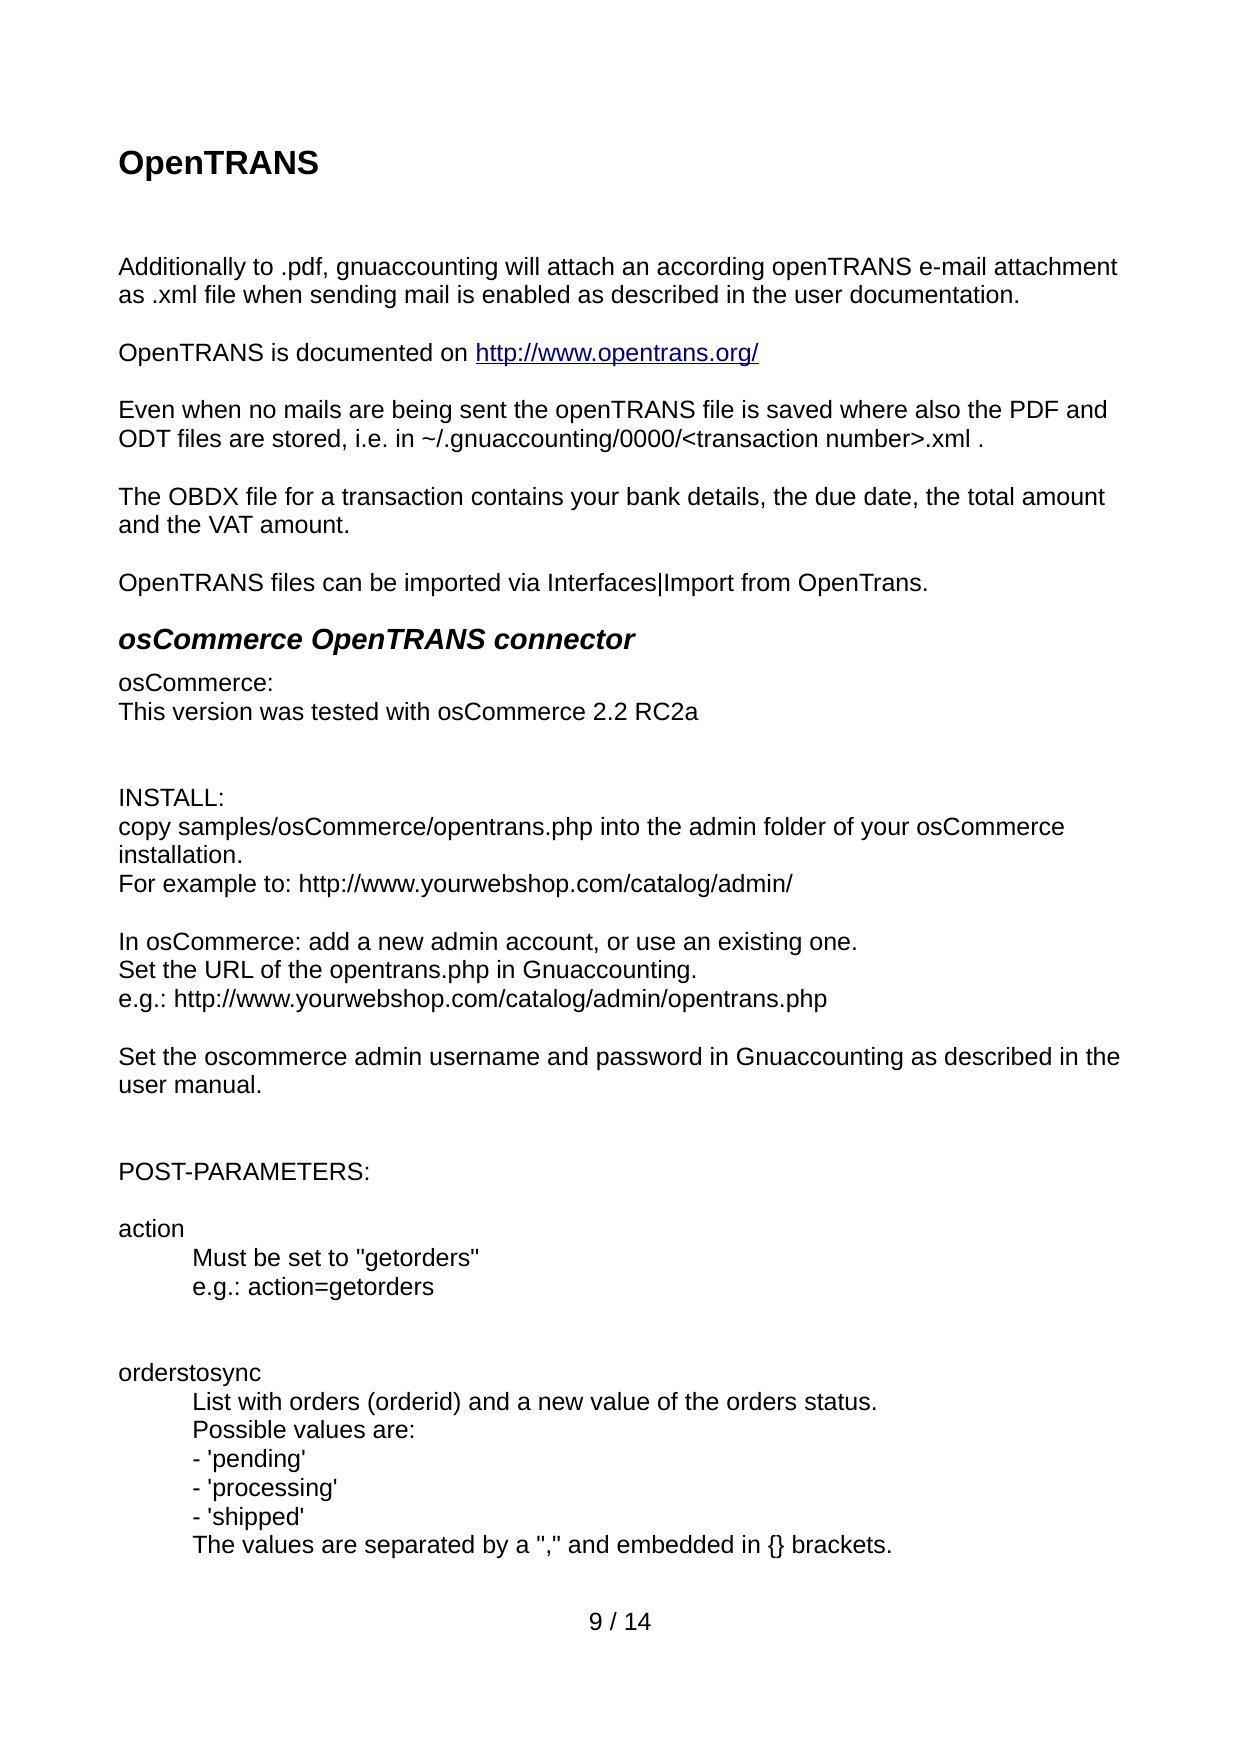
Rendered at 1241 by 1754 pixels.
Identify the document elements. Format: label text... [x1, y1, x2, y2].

subtitle OpenTRANS [118, 143, 1122, 182]
text Additionally to .pdf, gnuaccounting will attach an according openTRANS e-mail attachment as .xml file when sending mail is enabled as described in the user documentation. [118, 252, 1122, 309]
subtitle osCommerce OpenTRANS connector [118, 622, 1122, 655]
text The OBDX file for a transaction contains your bank details, the due date, the total amount and the VAT amount. [118, 482, 1122, 539]
text osCommerce: This version was tested with osCommerce 2.2 RC2a INSTALL: copy samples/osCommerce/opentrans.php into the admin folder of your osCommerce installation. For example to: http://www.yourwebshop.com/catalog/admin/ In osCommerce: add a new admin account, or use an existing one. Set the URL of the opentrans.php in Gnuaccounting. e.g.: http://www.yourwebshop.com/catalog/admin/opentrans.php Set the oscommerce admin username and password in Gnuaccounting as described in the user manual. POST-PARAMETERS: action Must be set to "getorders" e.g.: action=getorders orderstosync List with orders (orderid) and a new value of the orders status. Possible values are: - 'pending' - 'processing' - 'shipped' The values are separated by a "," and embedded in {} brackets. [118, 668, 1122, 1559]
text OpenTRANS is documented on http://www.opentrans.org/ [118, 338, 1122, 367]
text Even when no mails are being sent the openTRANS file is saved where also the PDF and ODT files are stored, i.e. in ~/.gnuaccounting/0000/<transaction number>.xml . [118, 396, 1122, 453]
text OpenTRANS files can be imported via Interfaces|Import from OpenTrans. [118, 568, 1122, 597]
